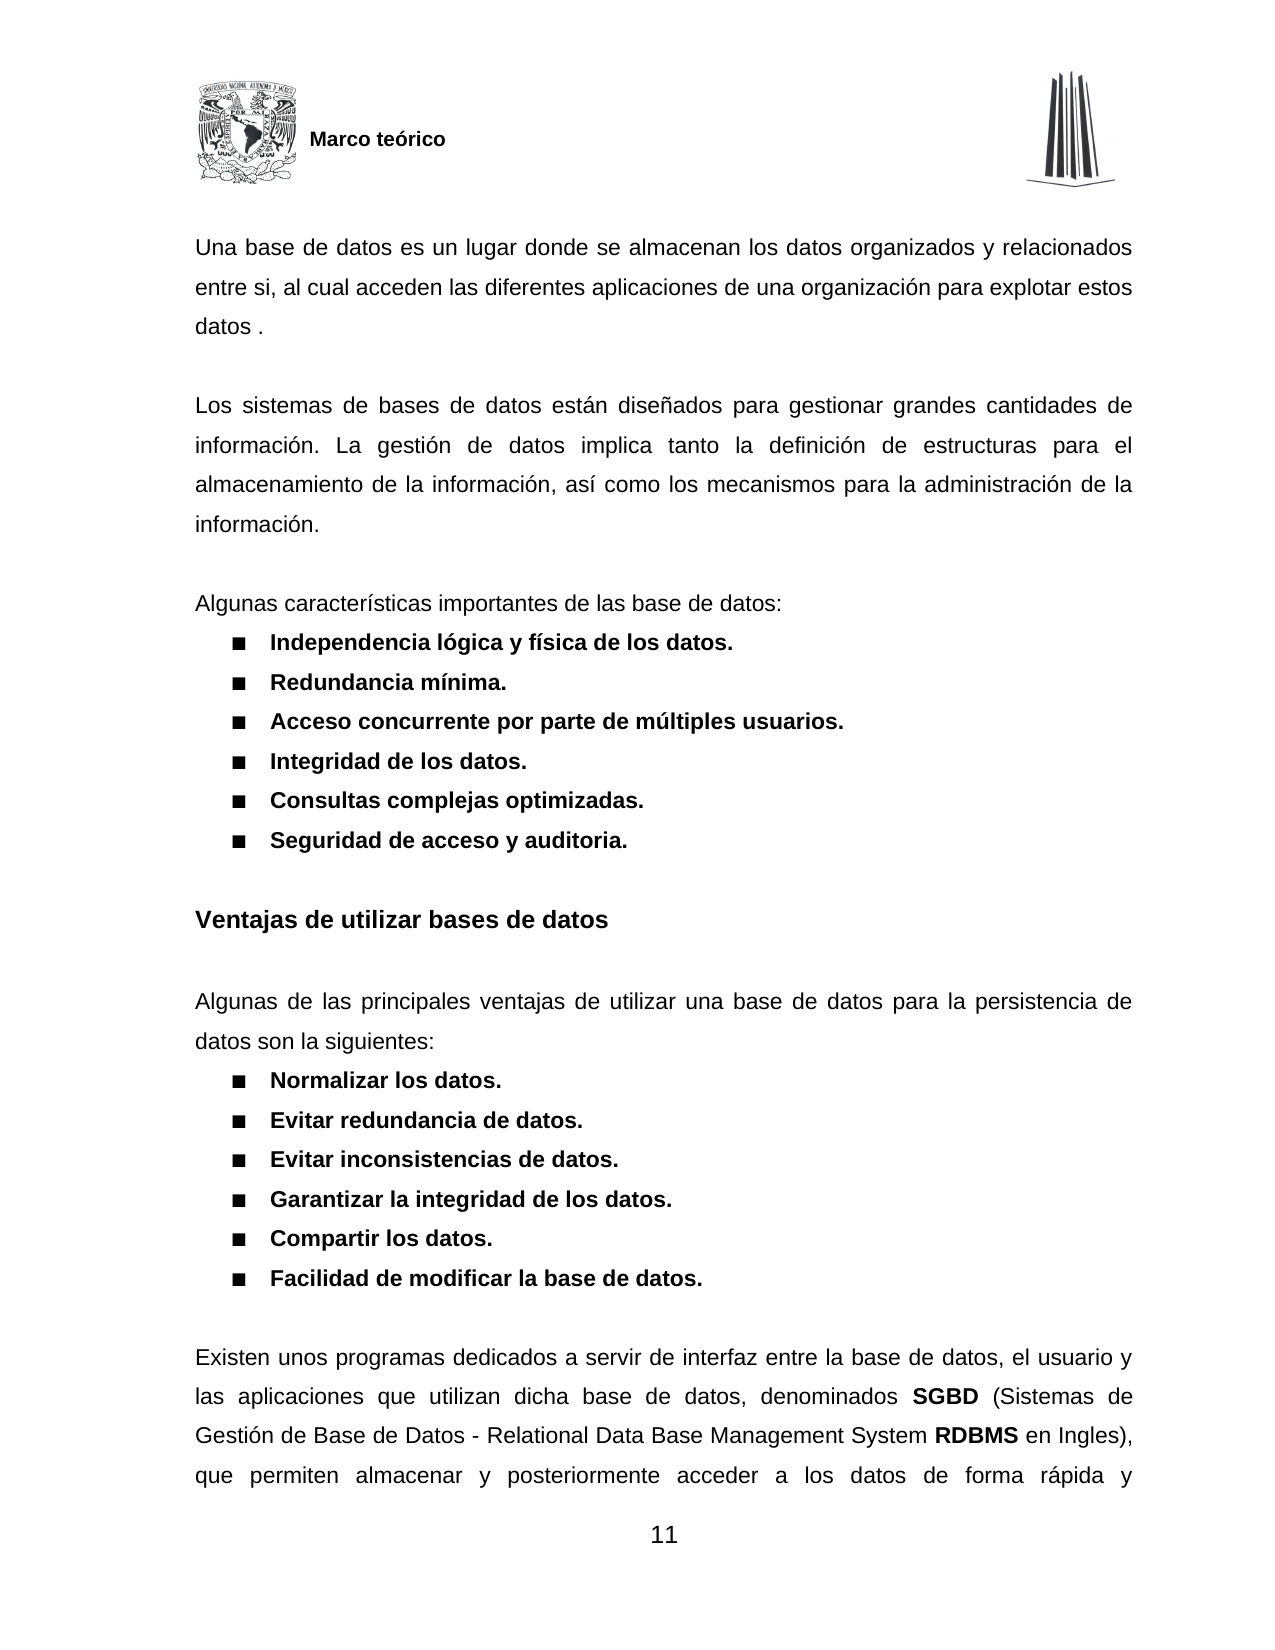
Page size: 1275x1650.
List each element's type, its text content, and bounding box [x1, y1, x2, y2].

text Algunas de las principales ventajas de utilizar una base de datos para la persistencia de datos son la siguientes: [195, 988, 1133, 1054]
list Redundancia mínima. [232, 669, 1133, 695]
list Compartir los datos. [232, 1225, 1133, 1251]
text Los sistemas de bases de datos están diseñados para gestionar grandes cantidades de información. La gestión de datos implica tanto la definición de estructuras para el almacenamiento de la información, así como los mecanismos para la administración de la información. [195, 392, 1133, 537]
text Algunas características importantes de las base de datos: [195, 590, 1133, 616]
text Existen unos programas dedicados a servir de interfaz entre la base de datos, el usuario y las aplicaciones que utilizan dicha base de datos, denominados SGBD (Sistemas de Gestión de Base de Datos - Relational Data Base Management System RDBMS en Ingles), que permiten almacenar y posteriormente acceder a los datos de forma rápida y [195, 1343, 1133, 1488]
list Acceso concurrente por parte de múltiples usuarios. [232, 708, 1133, 734]
text Ventajas de utilizar bases de datos [195, 906, 1133, 934]
list Garantizar la integridad de los datos. [232, 1186, 1133, 1212]
list Evitar redundancia de datos. [232, 1107, 1133, 1133]
list Independencia lógica y física de los datos. [232, 629, 1133, 656]
picture [1020, 65, 1122, 193]
list Seguridad de acceso y auditoria. [232, 827, 1133, 853]
list Facilidad de modificar la base de datos. [232, 1264, 1133, 1291]
text Una base de datos es un lugar donde se almacenan los datos organizados y relacionados entre si, al cual acceden las diferentes aplicaciones de una organización para explotar estos datos . [195, 234, 1133, 340]
list Integridad de los datos. [232, 748, 1133, 774]
list Normalizar los datos. [232, 1067, 1133, 1093]
list Evitar inconsistencias de datos. [232, 1146, 1133, 1172]
list Consultas complejas optimizadas. [232, 787, 1133, 813]
